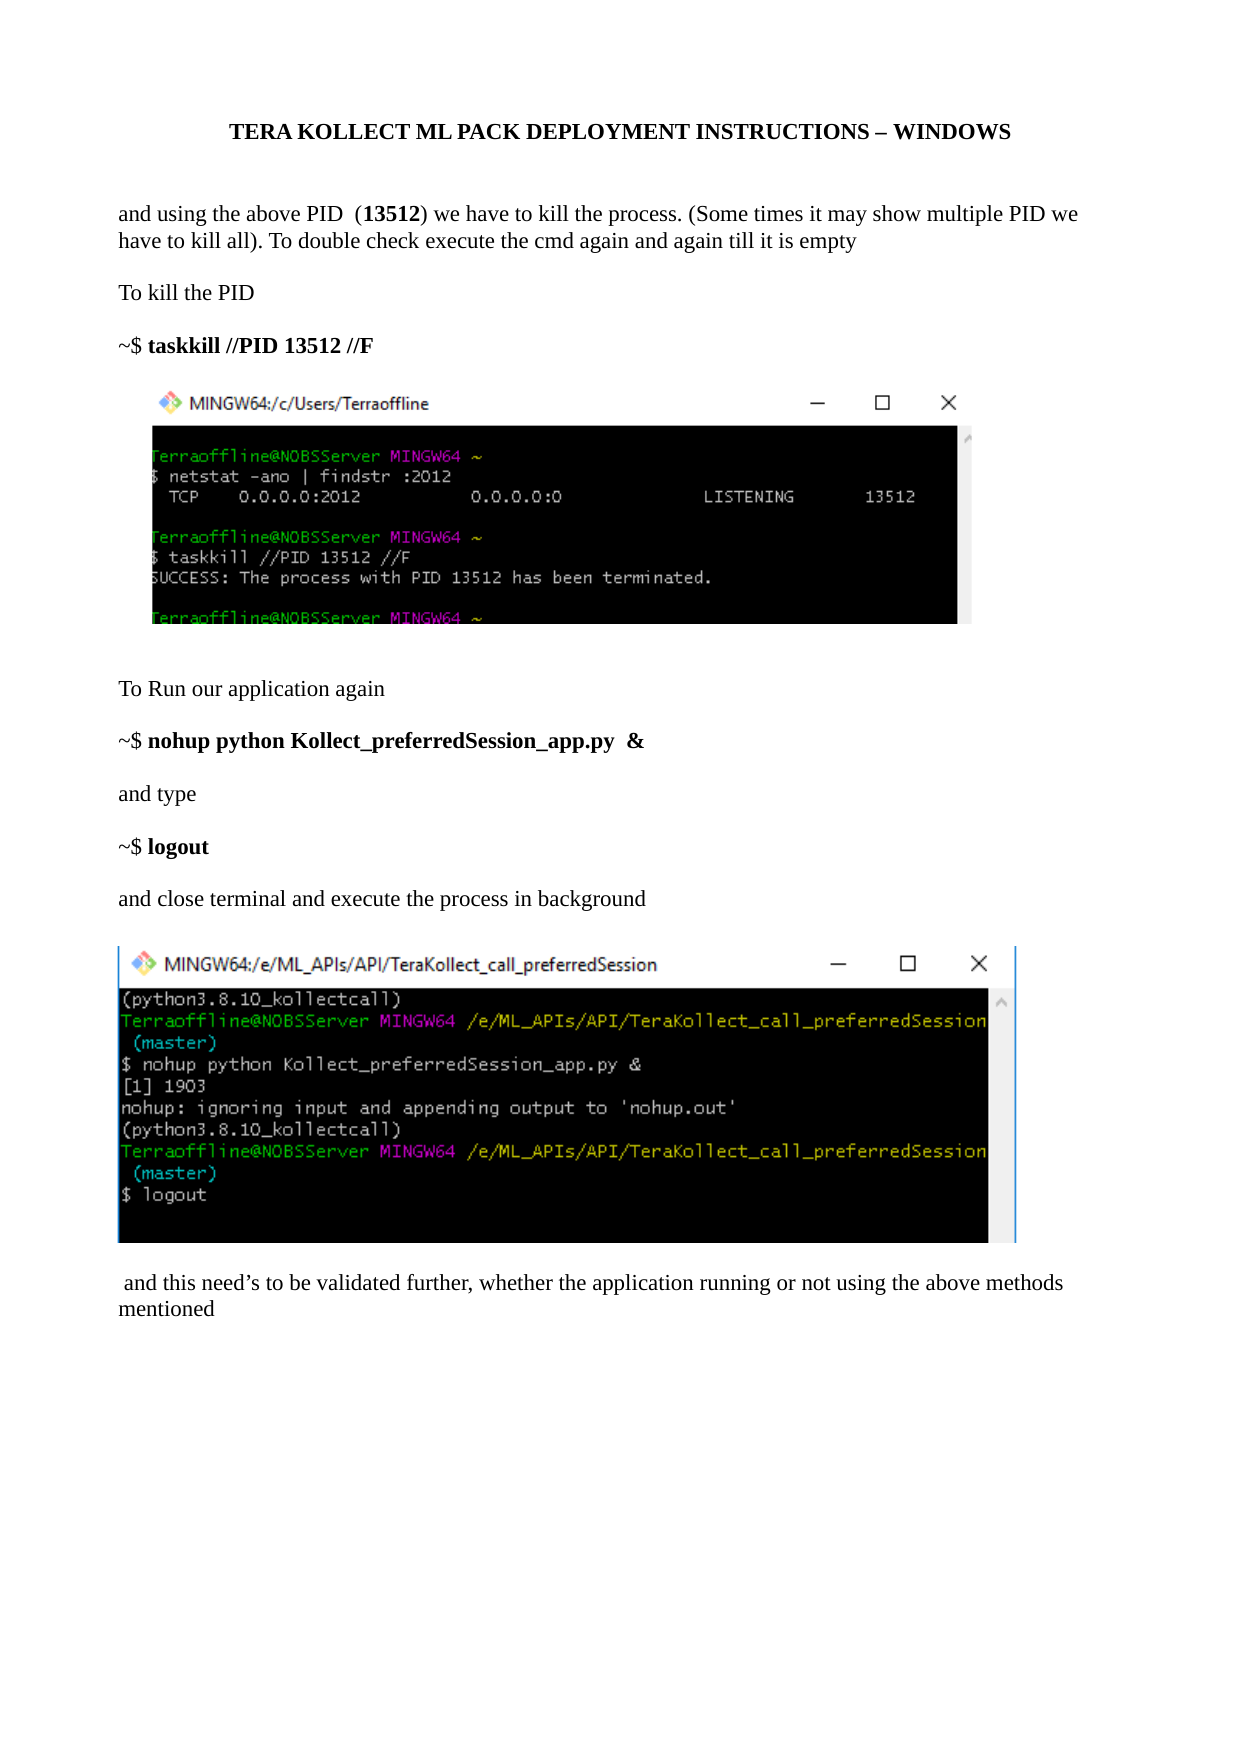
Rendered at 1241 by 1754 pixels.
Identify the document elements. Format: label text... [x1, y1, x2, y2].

picture [101, 946, 1052, 1243]
text ~$ nohup python Kollect_preferredSession_app.py & [118, 727, 1122, 754]
text To Run our application again [118, 675, 1122, 701]
picture [152, 384, 972, 624]
text ~$ taskkill //PID 13512 //F [118, 332, 1122, 358]
text and close terminal and execute the process in background [118, 886, 1122, 912]
text and type [118, 780, 1122, 806]
text and this need’s to be validated further, whether the application running or not using the above methods mentioned [118, 1269, 1122, 1322]
text ~$ logout [118, 833, 1122, 859]
text To kill the PID [118, 279, 1122, 306]
text and using the above PID (13512) we have to kill the process. (Some times it may show multiple PID we have to kill all). To double check execute the cmd again and again till it is empty [118, 200, 1122, 253]
